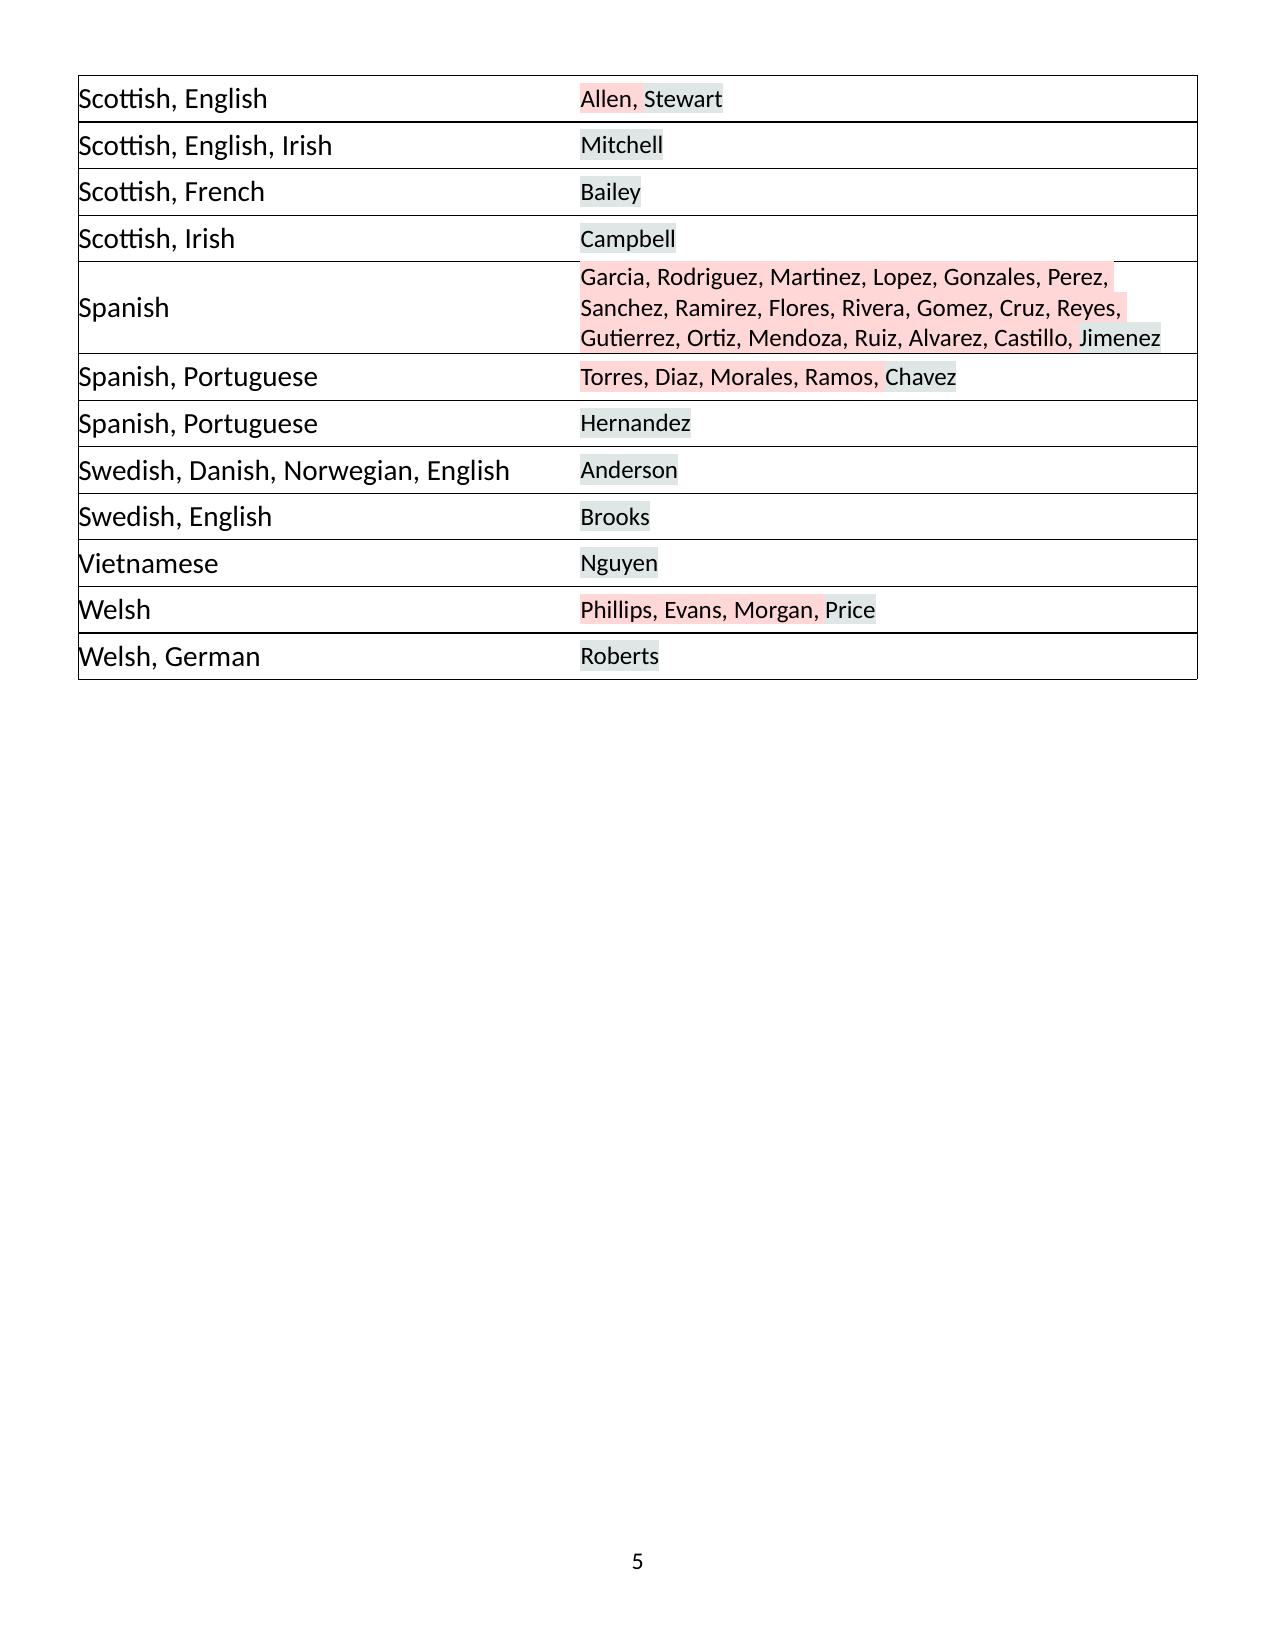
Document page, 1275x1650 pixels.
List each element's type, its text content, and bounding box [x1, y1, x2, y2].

table_header [580, 401, 1197, 446]
table_header Scottish, English, Irish [79, 123, 580, 168]
table_header [1114, 262, 1197, 353]
table_header [580, 587, 1197, 632]
table_header [580, 634, 1197, 679]
table_header Scottish, French [79, 169, 580, 214]
table_header Swedish, Danish, Norwegian, English [79, 447, 580, 493]
table_header [580, 354, 1197, 399]
table_header [580, 540, 1197, 586]
table_header Spanish, Portuguese [79, 354, 580, 399]
table_header [580, 216, 1197, 261]
table_header [580, 76, 1197, 121]
table_header Spanish, Portuguese [79, 401, 580, 446]
table_header [580, 494, 1197, 539]
table_header Spanish [79, 262, 580, 353]
table_header [580, 447, 1197, 493]
table_header [580, 123, 1197, 168]
table_header Welsh, German [79, 634, 580, 679]
table_header Scottish, Irish [79, 216, 580, 261]
table_header Vietnamese [79, 540, 580, 586]
table_header Scottish, English [79, 76, 580, 121]
table_header [580, 169, 1197, 214]
table_header Welsh [79, 587, 580, 632]
table_header Swedish, English [79, 494, 580, 539]
